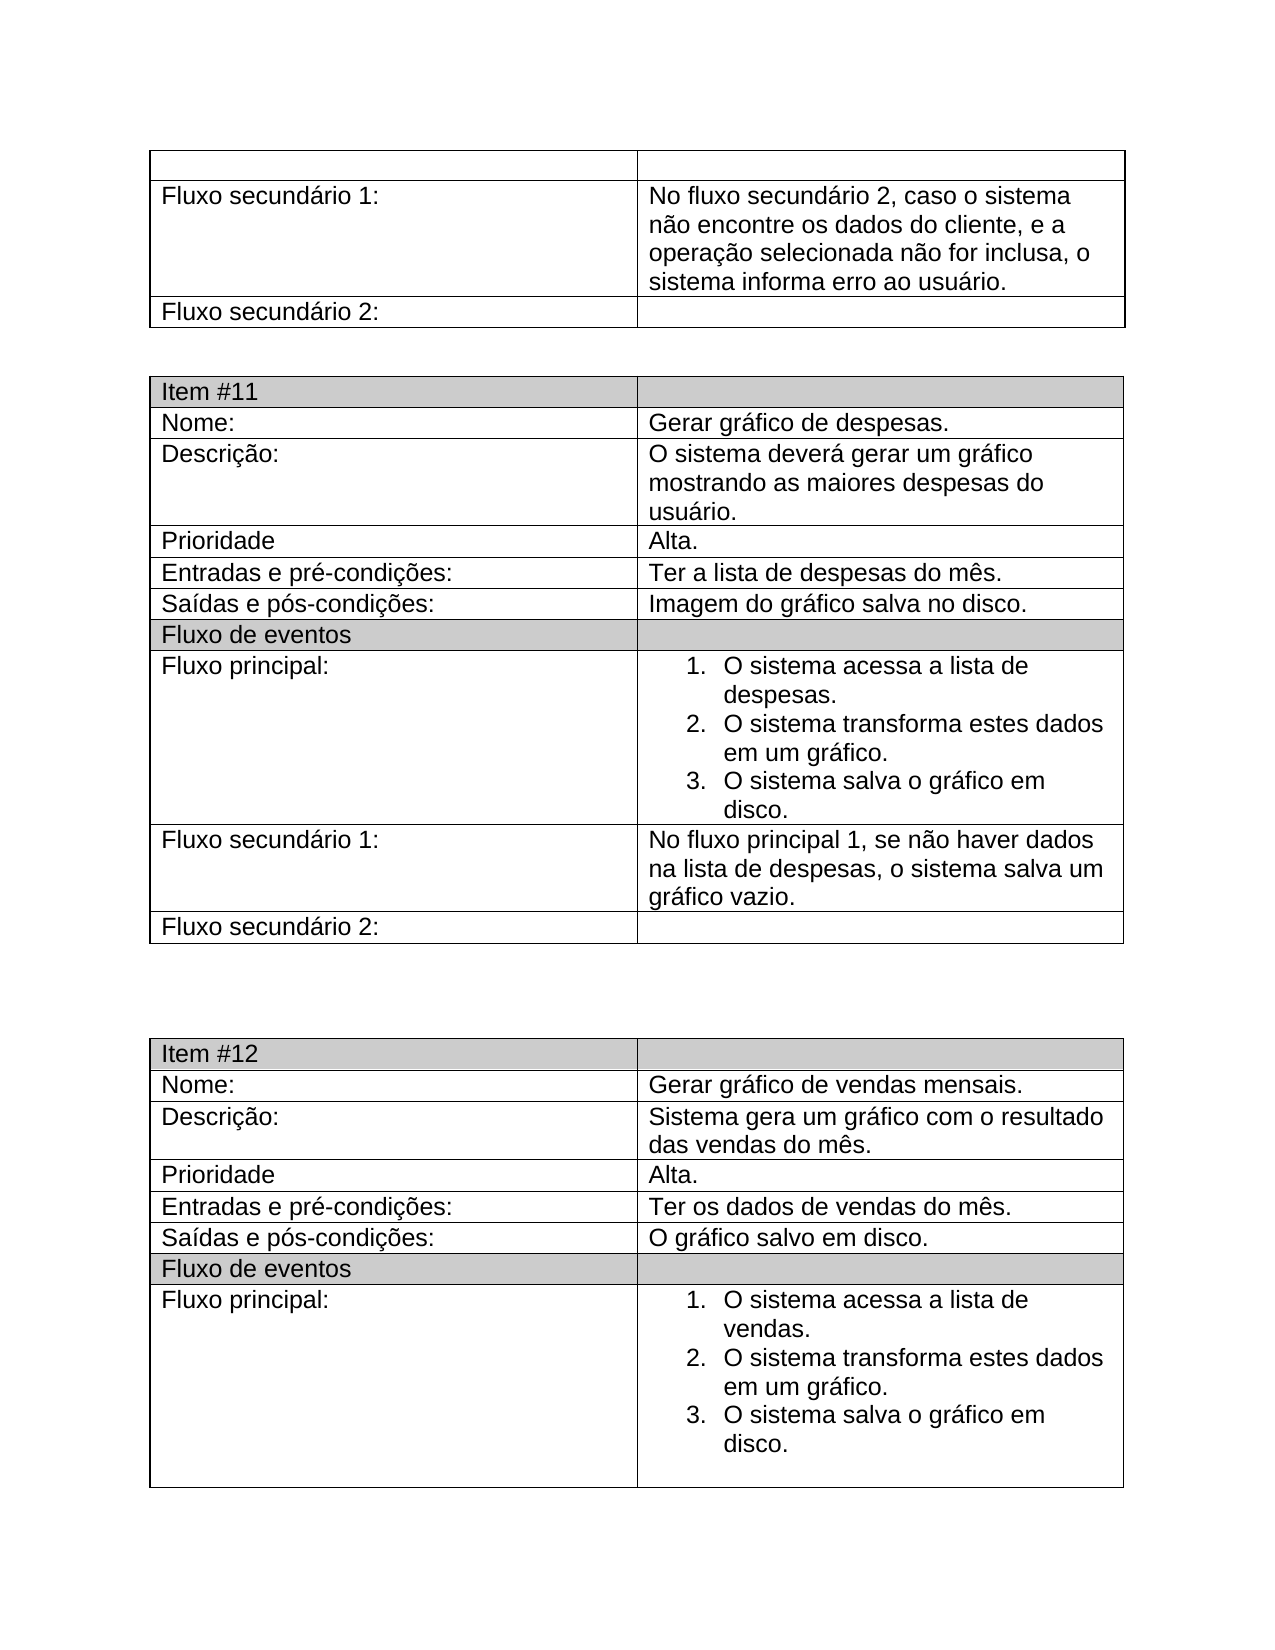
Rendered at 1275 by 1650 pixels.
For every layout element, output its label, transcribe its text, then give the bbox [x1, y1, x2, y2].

table_header Item #11 [151, 377, 637, 407]
table_cell Gerar gráfico de vendas mensais. [638, 1071, 1123, 1101]
table_cell O sistema acessa a lista de despesas. O sistema transforma estes dados em um gráfico. O sistema salva o gráfico em disco. [638, 651, 1123, 824]
table_cell [638, 620, 1123, 650]
table_cell Entradas e pré-condições: [151, 1192, 637, 1222]
table_cell O sistema deverá gerar um gráfico mostrando as maiores despesas do usuário. [638, 439, 1123, 525]
table_cell Sistema gera um gráfico com o resultado das vendas do mês. [638, 1102, 1123, 1159]
table_cell Ter a lista de despesas do mês. [638, 558, 1123, 588]
table_cell Nome: [151, 408, 637, 438]
table_cell [638, 297, 1124, 327]
table_cell Fluxo de eventos [151, 620, 637, 650]
table_cell Gerar gráfico de despesas. [638, 408, 1123, 438]
table_cell Alta. [638, 526, 1123, 557]
table_cell Entradas e pré-condições: [151, 558, 637, 588]
table_cell O sistema acessa a lista de vendas. O sistema transforma estes dados em um gráfico. O sistema salva o gráfico em disco. [638, 1285, 1123, 1487]
table_cell Saídas e pós-condições: [151, 1223, 637, 1253]
table_cell Prioridade [151, 526, 637, 557]
table_header [638, 1039, 1123, 1069]
table_cell [638, 1254, 1123, 1284]
table_cell Descrição: [151, 439, 637, 525]
table_cell [638, 912, 1123, 942]
table_cell [638, 151, 1124, 180]
table_cell No fluxo principal 1, se não haver dados na lista de despesas, o sistema salva um gráfico vazio. [638, 825, 1123, 911]
table_cell Fluxo secundário 2: [151, 297, 637, 327]
table_cell Ter os dados de vendas do mês. [638, 1192, 1123, 1222]
table_cell O gráfico salvo em disco. [638, 1223, 1123, 1253]
table_cell Saídas e pós-condições: [151, 589, 637, 619]
table_cell [151, 151, 637, 180]
table_cell Fluxo principal: [151, 651, 637, 824]
table_header [638, 377, 1123, 407]
table_cell Imagem do gráfico salva no disco. [638, 589, 1123, 619]
table_cell Alta. [638, 1160, 1123, 1191]
table_cell Prioridade [151, 1160, 637, 1191]
table_cell No fluxo secundário 2, caso o sistema não encontre os dados do cliente, e a operação selecionada não for inclusa, o sistema informa erro ao usuário. [638, 181, 1124, 296]
table_cell Fluxo secundário 1: [151, 825, 637, 911]
table_header Item #12 [151, 1039, 637, 1069]
table_cell Descrição: [151, 1102, 637, 1159]
table_cell Fluxo de eventos [151, 1254, 637, 1284]
table_cell Fluxo principal: [151, 1285, 637, 1487]
table_cell Fluxo secundário 1: [151, 181, 637, 296]
table_cell Fluxo secundário 2: [151, 912, 637, 942]
table_cell Nome: [151, 1071, 637, 1101]
